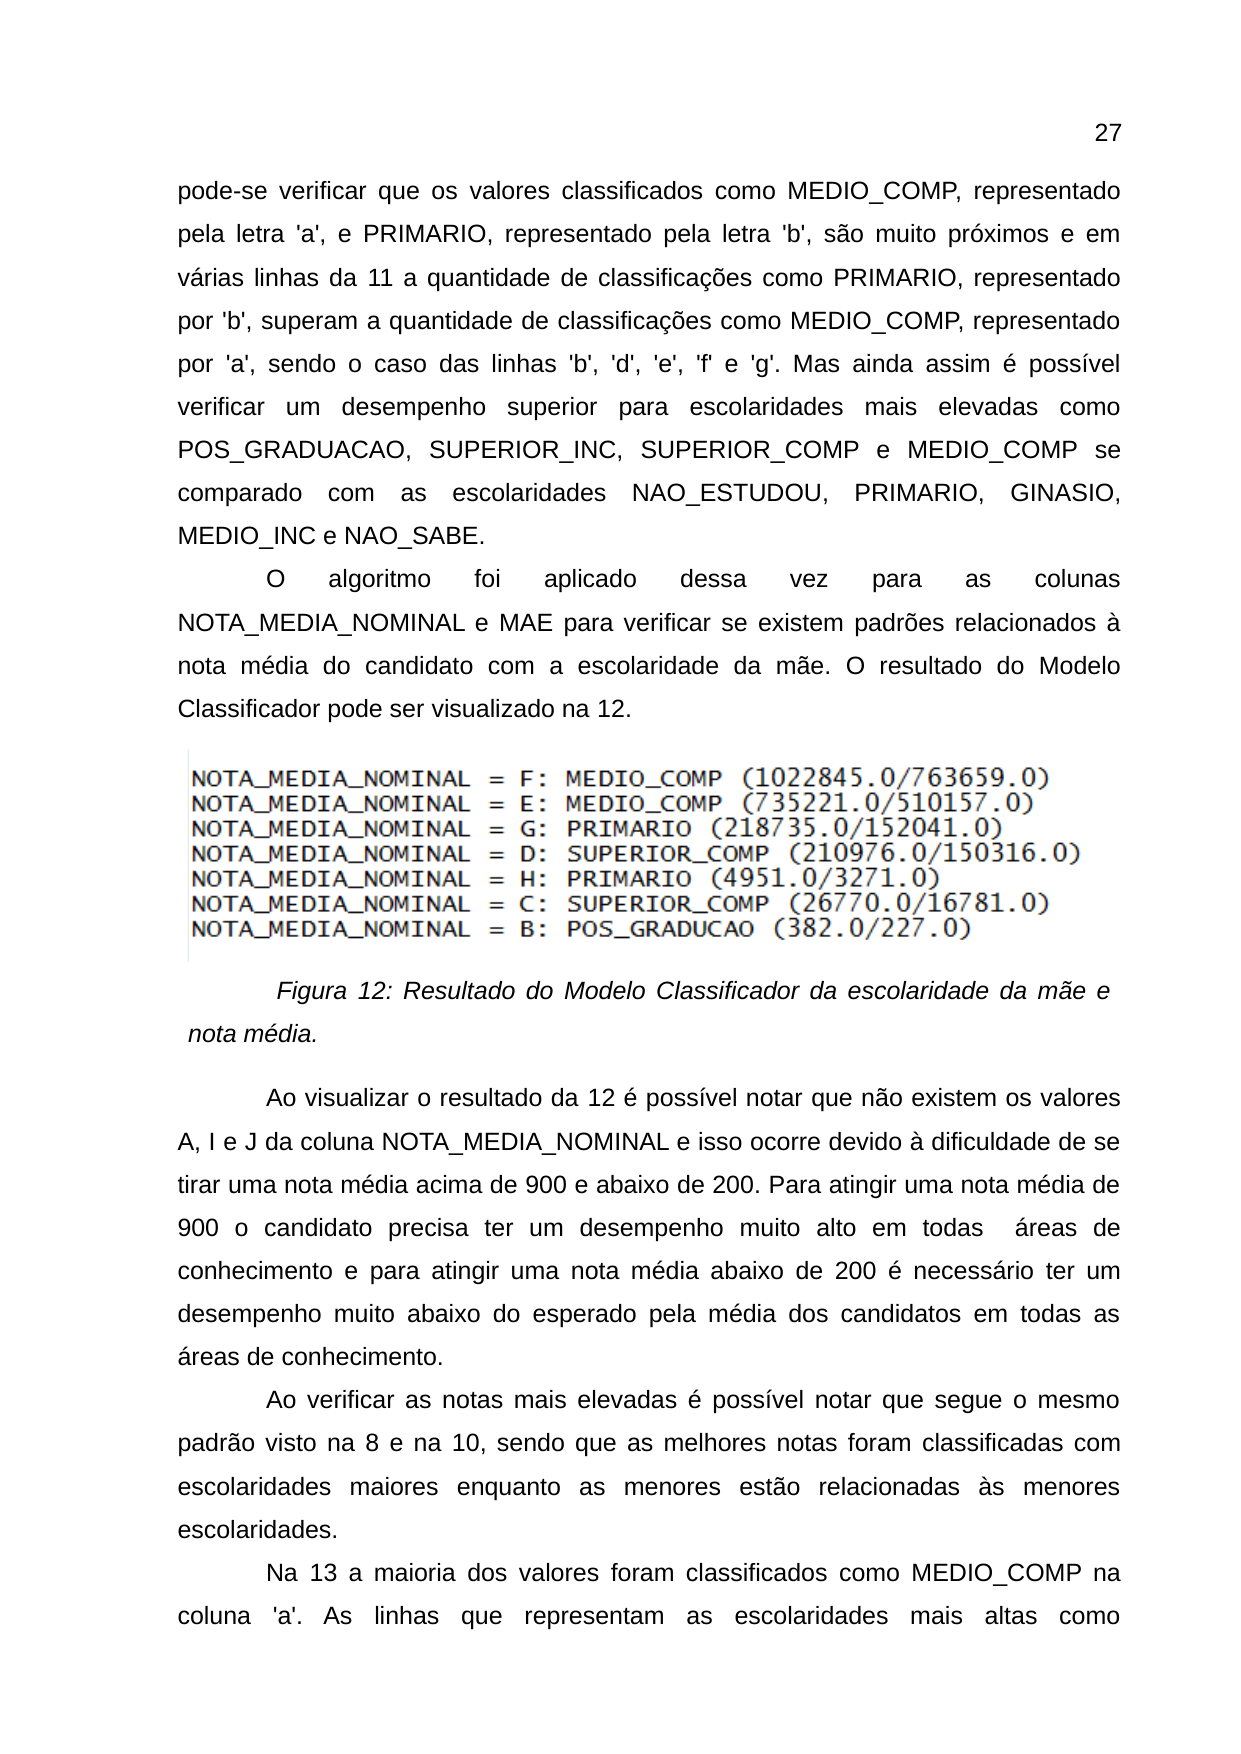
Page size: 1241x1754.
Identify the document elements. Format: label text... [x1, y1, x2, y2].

text Figura 12: Resultado do Modelo Classificador da escolaridade da mãe e nota média. [188, 962, 1111, 1048]
text Na Figura 13 a maioria dos valores foram classificados como MEDIO_COMP na coluna 'a'. As linhas que representam as escolaridades mais altas como POS_GRADUACAO, SUPERIOR_COMP, SUPERIOR_INC e MEDIO_COMP tiveram muitos valores classificados como SUPERIOR_COMP na coluna 'c' enquanto as escolaridades restantes tiveram muito mais valores classificados como PRIMARIO na coluna 'b'. [177, 1558, 1122, 1630]
text A Matriz de Confusão da classificação entre a escolaridade do pai e nota da redação da Figura 11 apresenta uma classificação muito diferente da que foi visualizada na Matriz de Confusão da classificação entre a escolaridade da mãe e nota da redação da Figura 9. A quantidade de classificações como PRIMARIO, representado na Figura 11 pela letra 'b', possuem valores altos para todas escolaridades se comparado com a Figura 9. Também pode-se verificar que os valores classificados como MEDIO_COMP, representado pela letra 'a', e PRIMARIO, representado pela letra 'b', são muito próximos e em várias linhas da Figura 11 a quantidade de classificações como PRIMARIO, representado por 'b', superam a quantidade de classificações como MEDIO_COMP, representado por 'a', sendo o caso das linhas 'b', 'd', 'e', 'f' e 'g'. Mas ainda assim é possível verificar um desempenho superior para escolaridades mais elevadas como POS_GRADUACAO, SUPERIOR_INC, SUPERIOR_COMP e MEDIO_COMP se comparado com as escolaridades NAO_ESTUDOU, PRIMARIO, GINASIO, MEDIO_INC e NAO_SABE. [177, 176, 1122, 550]
text Ao verificar as notas mais elevadas é possível notar que segue o mesmo padrão visto na Figura 8 e na Figura 10, sendo que as melhores notas foram classificadas com escolaridades maiores enquanto as menores estão relacionadas às menores escolaridades. [177, 1385, 1122, 1543]
picture [187, 749, 1112, 962]
text O algoritmo foi aplicado dessa vez para as colunas NOTA_MEDIA_NOMINAL e MAE para verificar se existem padrões relacionados à nota média do candidato com a escolaridade da mãe. O resultado do Modelo Classificador pode ser visualizado na Figura 12. [177, 564, 1122, 723]
text Ao visualizar o resultado da Figura 12 é possível notar que não existem os valores A, I e J da coluna NOTA_MEDIA_NOMINAL e isso ocorre devido à dificuldade de se tirar uma nota média acima de 900 e abaixo de 200. Para atingir uma nota média de 900 o candidato precisa ter um desempenho muito alto em todas áreas de conhecimento e para atingir uma nota média abaixo de 200 é necessário ter um desempenho muito abaixo do esperado pela média dos candidatos em todas as áreas de conhecimento. [177, 737, 1122, 1371]
